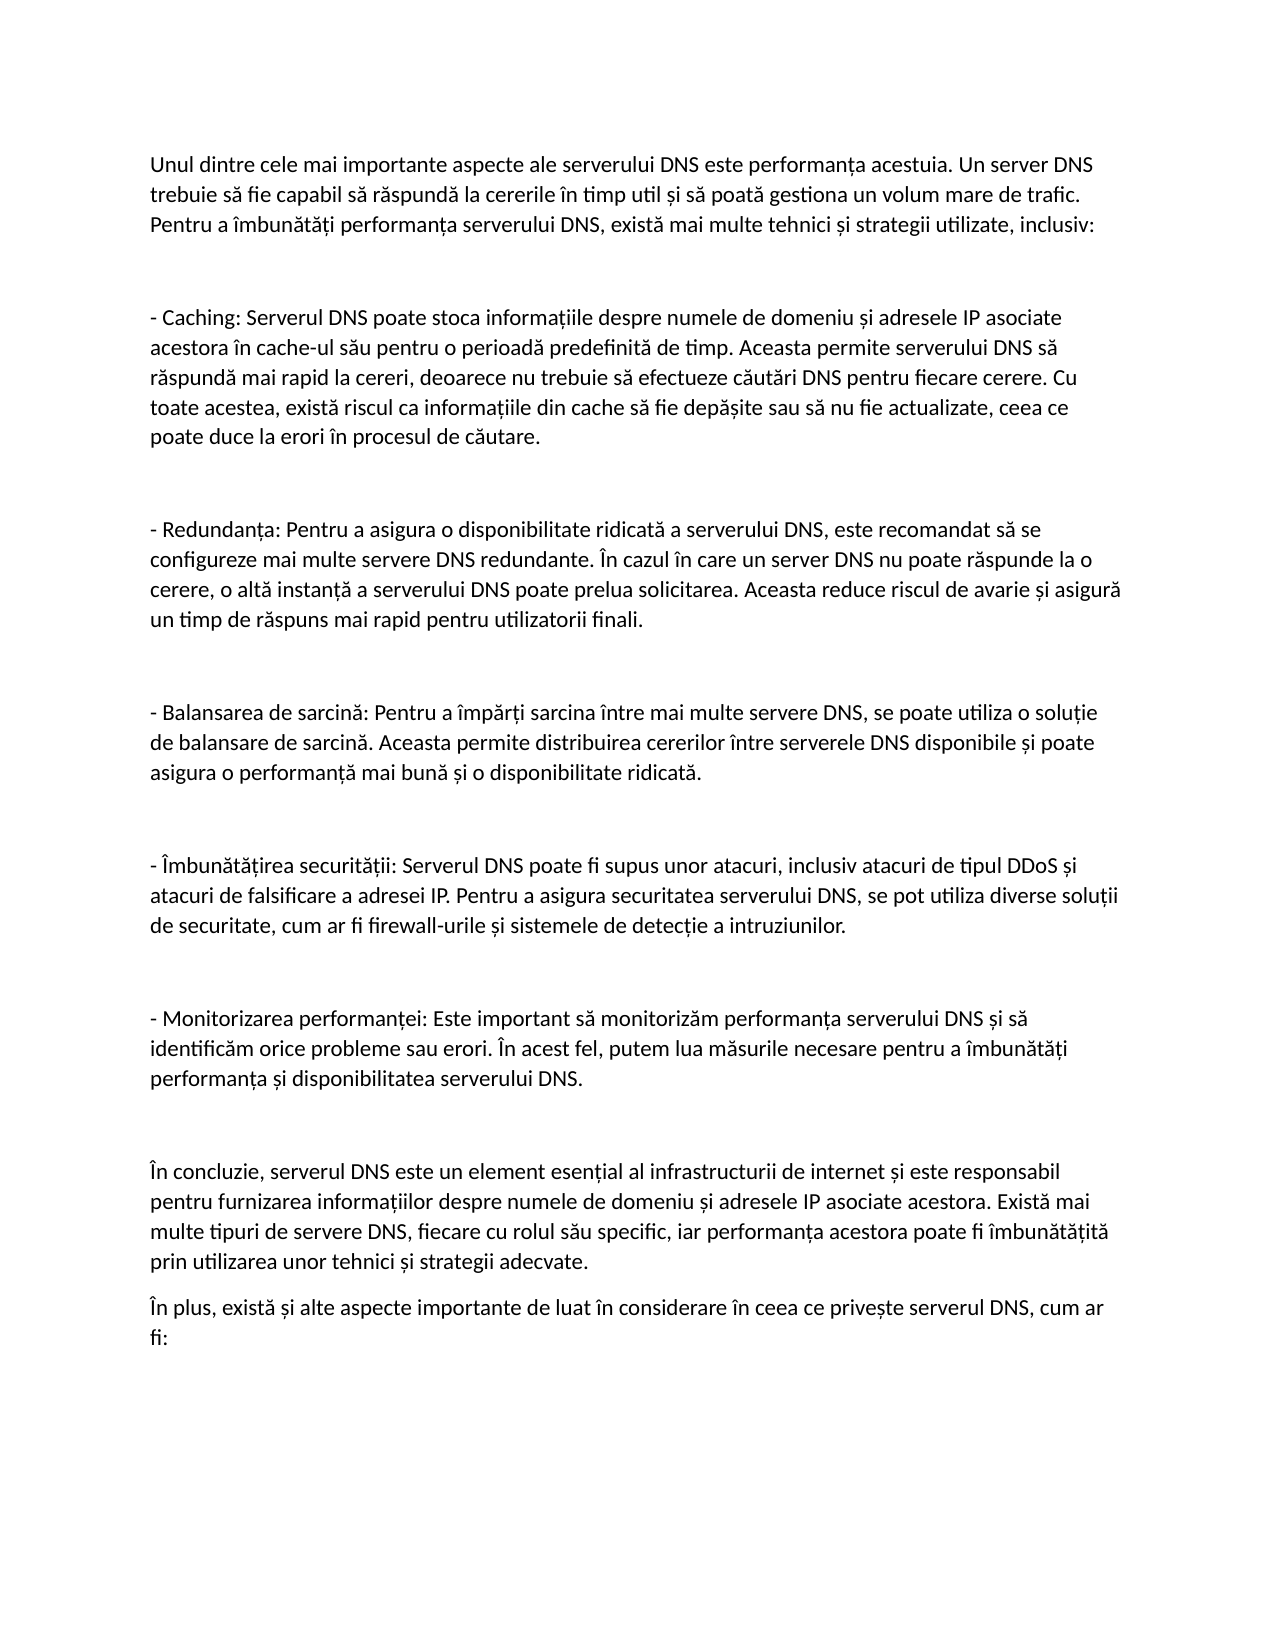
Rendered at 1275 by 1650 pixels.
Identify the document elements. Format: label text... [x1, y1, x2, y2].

text - Caching: Serverul DNS poate stoca informațiile despre numele de domeniu și adresele IP asociate acestora în cache-ul său pentru o perioadă predefinită de timp. Aceasta permite serverului DNS să răspundă mai rapid la cereri, deoarece nu trebuie să efectueze căutări DNS pentru fiecare cerere. Cu toate acestea, există riscul ca informațiile din cache să fie depășite sau să nu fie actualizate, ceea ce poate duce la erori în procesul de căutare. [150, 303, 1125, 451]
text În concluzie, serverul DNS este un element esențial al infrastructurii de internet și este responsabil pentru furnizarea informațiilor despre numele de domeniu și adresele IP asociate acestora. Există mai multe tipuri de servere DNS, fiecare cu rolul său specific, iar performanța acestora poate fi îmbunătățită prin utilizarea unor tehnici și strategii adecvate. [150, 1157, 1125, 1275]
text - Balansarea de sarcină: Pentru a împărți sarcina între mai multe servere DNS, se poate utiliza o soluție de balansare de sarcină. Aceasta permite distribuirea cererilor între serverele DNS disponibile și poate asigura o performanță mai bună și o disponibilitate ridicată. [150, 698, 1125, 786]
text - Îmbunătățirea securității: Serverul DNS poate fi supus unor atacuri, inclusiv atacuri de tipul DDoS și atacuri de falsificare a adresei IP. Pentru a asigura securitatea serverului DNS, se pot utiliza diverse soluții de securitate, cum ar fi firewall-urile și sistemele de detecție a intruziunilor. [150, 851, 1125, 939]
text - Redundanța: Pentru a asigura o disponibilitate ridicată a serverului DNS, este recomandat să se configureze mai multe servere DNS redundante. În cazul în care un server DNS nu poate răspunde la o cerere, o altă instanță a serverului DNS poate prelua solicitarea. Aceasta reduce riscul de avarie și asigură un timp de răspuns mai rapid pentru utilizatorii finali. [150, 516, 1125, 633]
text În plus, există și alte aspecte importante de luat în considerare în ceea ce privește serverul DNS, cum ar fi: [150, 1293, 1125, 1351]
text - Monitorizarea performanței: Este important să monitorizăm performanța serverului DNS și să identificăm orice probleme sau erori. În acest fel, putem lua măsurile necesare pentru a îmbunătăți performanța și disponibilitatea serverului DNS. [150, 1004, 1125, 1092]
text Unul dintre cele mai importante aspecte ale serverului DNS este performanța acestuia. Un server DNS trebuie să fie capabil să răspundă la cererile în timp util și să poată gestiona un volum mare de trafic. Pentru a îmbunătăți performanța serverului DNS, există mai multe tehnici și strategii utilizate, inclusiv: [150, 150, 1125, 238]
